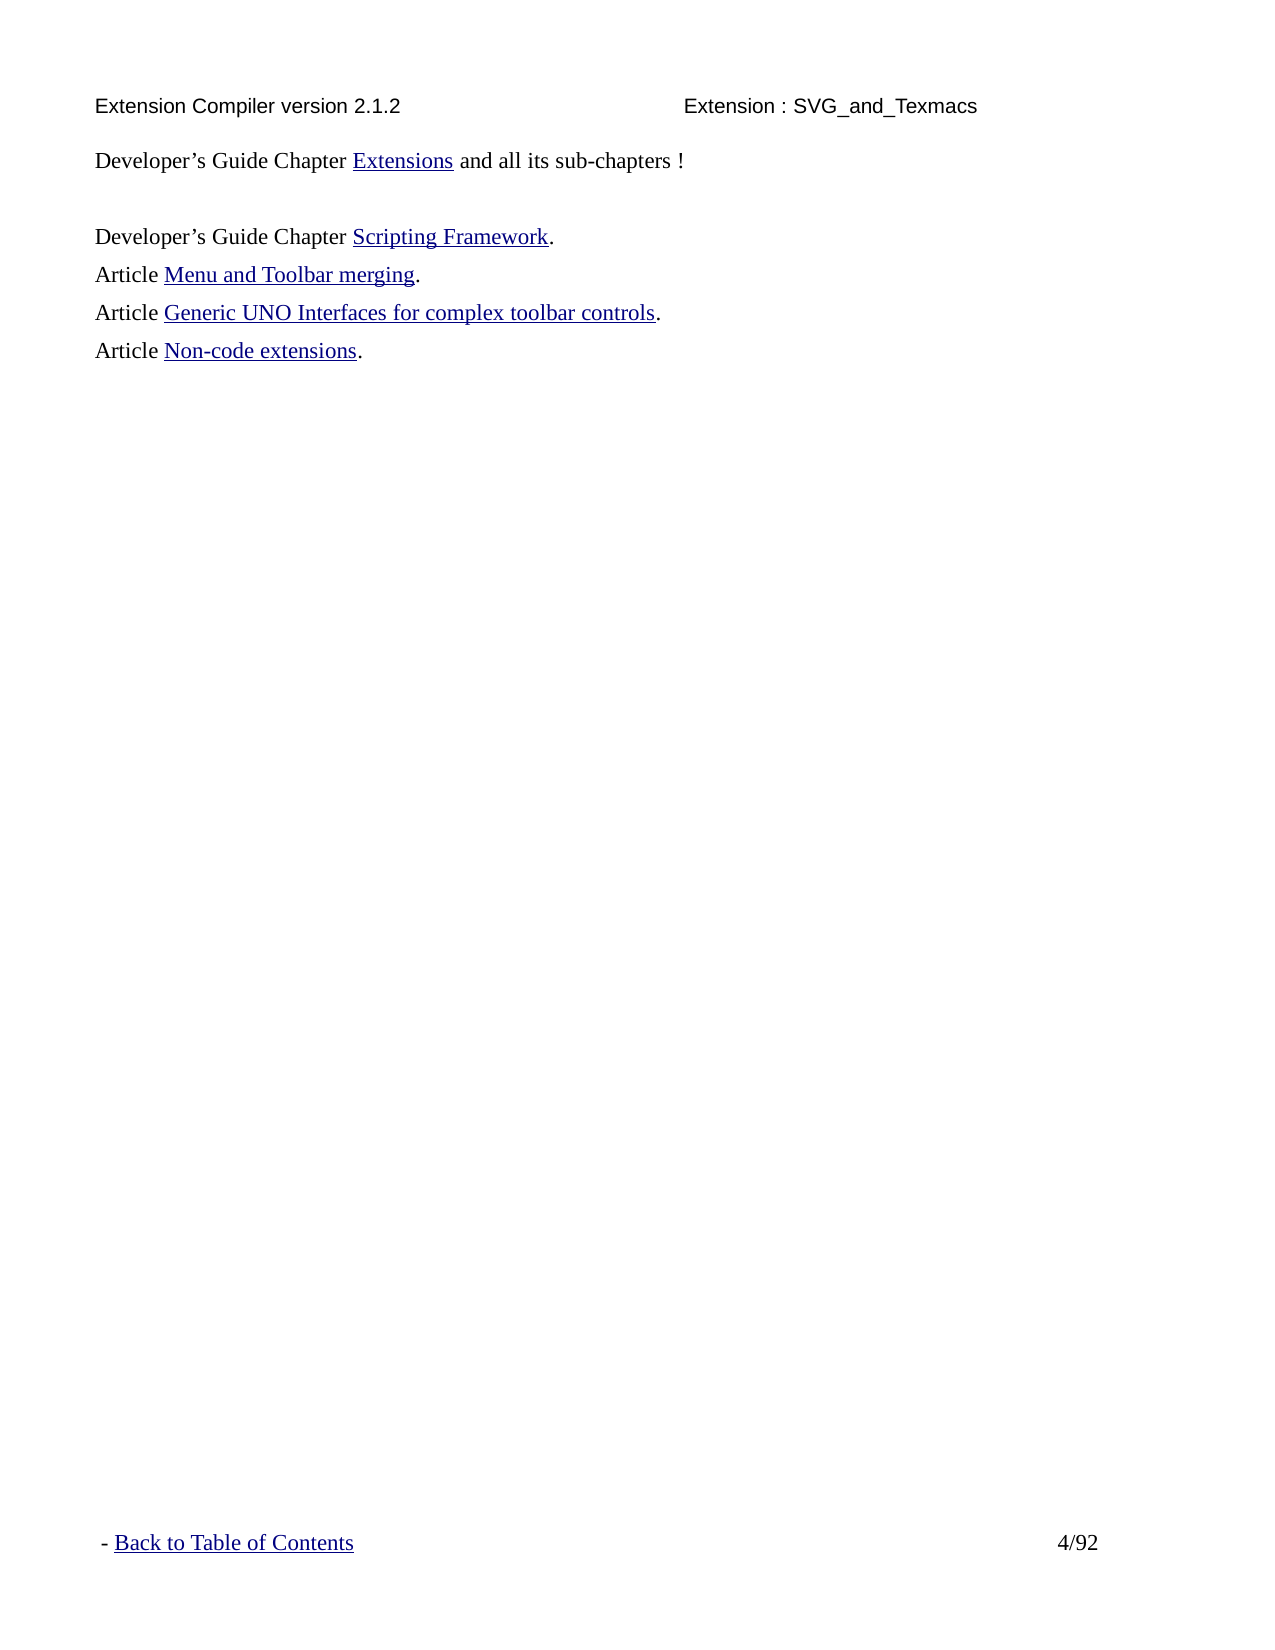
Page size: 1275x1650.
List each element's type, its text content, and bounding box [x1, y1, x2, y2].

text Developer’s Guide Chapter Extensions and all its sub-chapters ! [94, 147, 1181, 173]
text Article Generic UNO Interfaces for complex toolbar controls. [94, 299, 1181, 325]
text Article Menu and Toolbar merging. [94, 262, 1181, 287]
text Developer’s Guide Chapter Scripting Framework. [94, 223, 1181, 249]
text Article Non-code extensions. [94, 338, 1181, 363]
